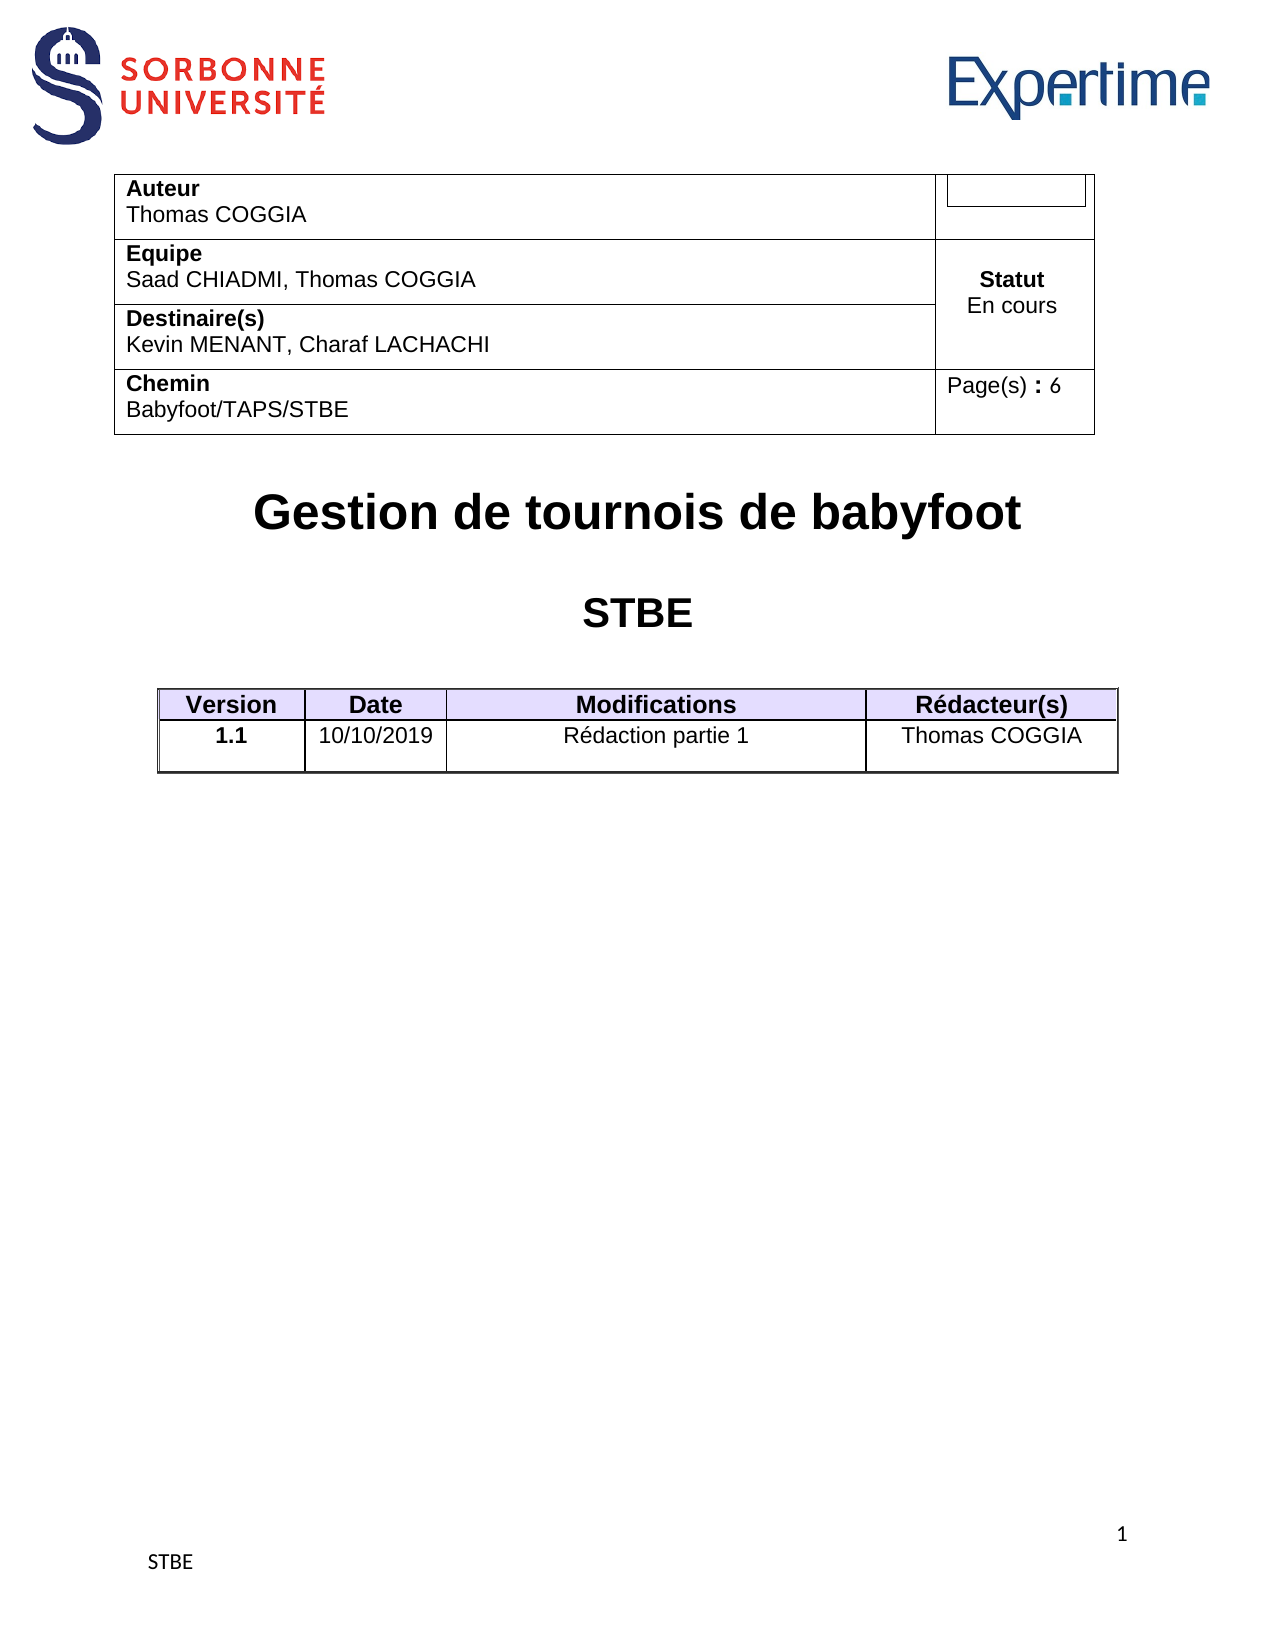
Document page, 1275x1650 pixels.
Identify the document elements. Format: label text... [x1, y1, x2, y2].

table_cell Destinaire(s) Kevin MENANT, Charaf LACHACHI [115, 305, 935, 369]
table_cell Thomas COGGIA [867, 721, 1116, 770]
picture [945, 52, 1210, 120]
table_cell Chemin Babyfoot/TAPS/STBE [115, 370, 935, 434]
table_header Version [160, 690, 304, 719]
table_cell Rédaction partie 1 [447, 721, 865, 770]
table_header Rédacteur(s) [867, 690, 1116, 719]
text Gestion de tournois de babyfoot [148, 483, 1127, 540]
text STBE [148, 588, 1127, 636]
table_header Modifications [447, 690, 865, 719]
table_cell Statut En cours [936, 240, 1094, 369]
table_cell 1.1 [160, 721, 304, 770]
table_header [936, 175, 1094, 239]
table_cell Page(s) : 6 [936, 370, 1094, 434]
picture [31, 26, 325, 145]
table_cell 10/10/2019 [306, 721, 446, 770]
table_header Date [306, 690, 446, 719]
table_cell Equipe Saad CHIADMI, Thomas COGGIA [115, 240, 935, 304]
table_header Auteur Thomas COGGIA [115, 175, 935, 239]
